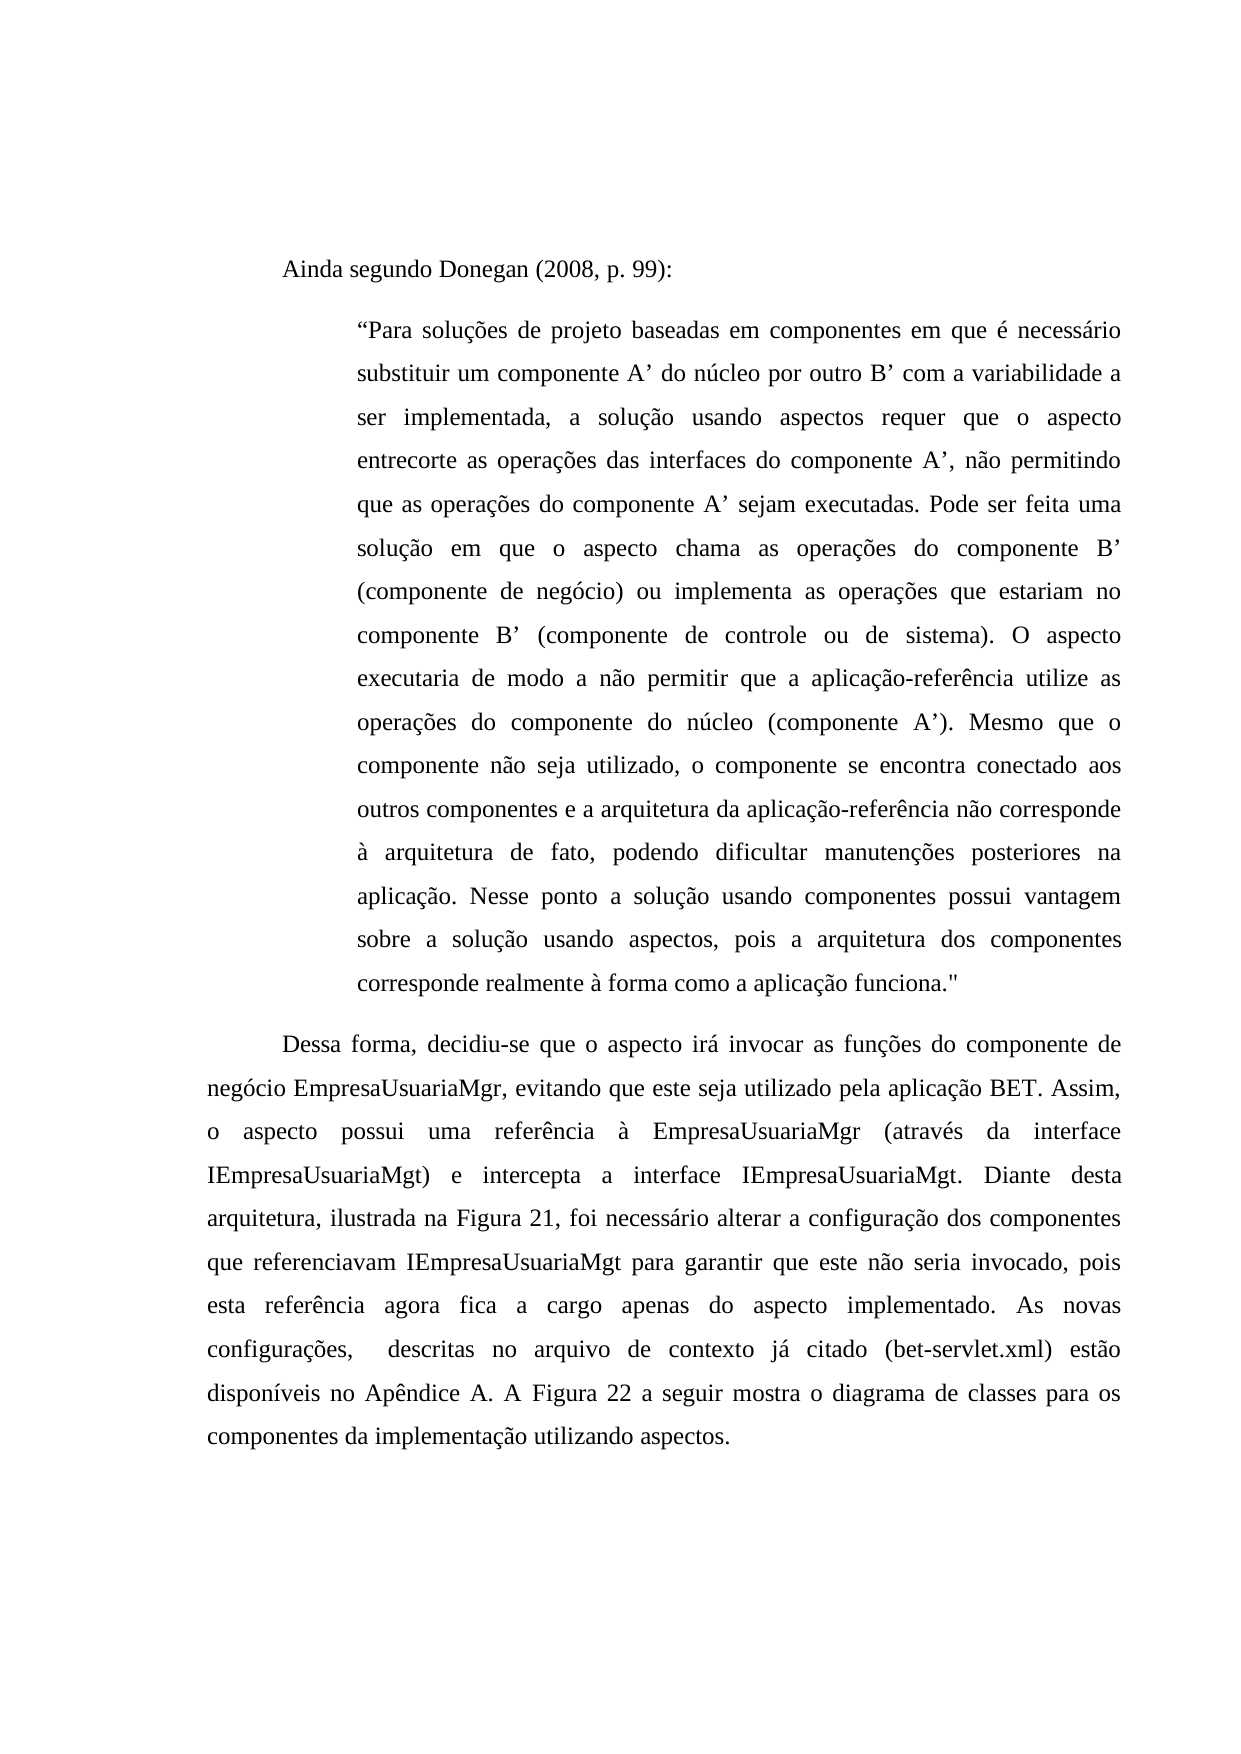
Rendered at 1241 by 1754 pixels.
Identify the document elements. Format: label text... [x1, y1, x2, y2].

text “Para soluções de projeto baseadas em componentes em que é necessário substituir um componente A’ do núcleo por outro B’ com a variabilidade a ser implementada, a solução usando aspectos requer que o aspecto entrecorte as operações das interfaces do componente A’, não permitindo que as operações do componente A’ sejam executadas. Pode ser feita uma solução em que o aspecto chama as operações do componente B’ (componente de negócio) ou implementa as operações que estariam no componente B’ (componente de controle ou de sistema). O aspecto executaria de modo a não permitir que a aplicação-referência utilize as operações do componente do núcleo (componente A’). Mesmo que o componente não seja utilizado, o componente se encontra conectado aos outros componentes e a arquitetura da aplicação-referência não corresponde à arquitetura de fato, podendo dificultar manutenções posteriores na aplicação. Nesse ponto a solução usando componentes possui vantagem sobre a solução usando aspectos, pois a arquitetura dos componentes corresponde realmente à forma como a aplicação funciona." [357, 315, 1122, 997]
text Ainda segundo Donegan (2008, p. 99): [207, 253, 1122, 283]
text Dessa forma, decidiu-se que o aspecto irá invocar as funções do componente de negócio EmpresaUsuariaMgr, evitando que este seja utilizado pela aplicação BET. Assim, o aspecto possui uma referência à EmpresaUsuariaMgr (através da interface IEmpresaUsuariaMgt) e intercepta a interface IEmpresaUsuariaMgt. Diante desta arquitetura, ilustrada na Figura 21, foi necessário alterar a configuração dos componentes que referenciavam IEmpresaUsuariaMgt para garantir que este não seria invocado, pois esta referência agora fica a cargo apenas do aspecto implementado. As novas configurações, descritas no arquivo de contexto já citado (bet-servlet.xml) estão disponíveis no Apêndice A. A Figura 22 a seguir mostra o diagrama de classes para os componentes da implementação utilizando aspectos. [207, 1029, 1122, 1450]
